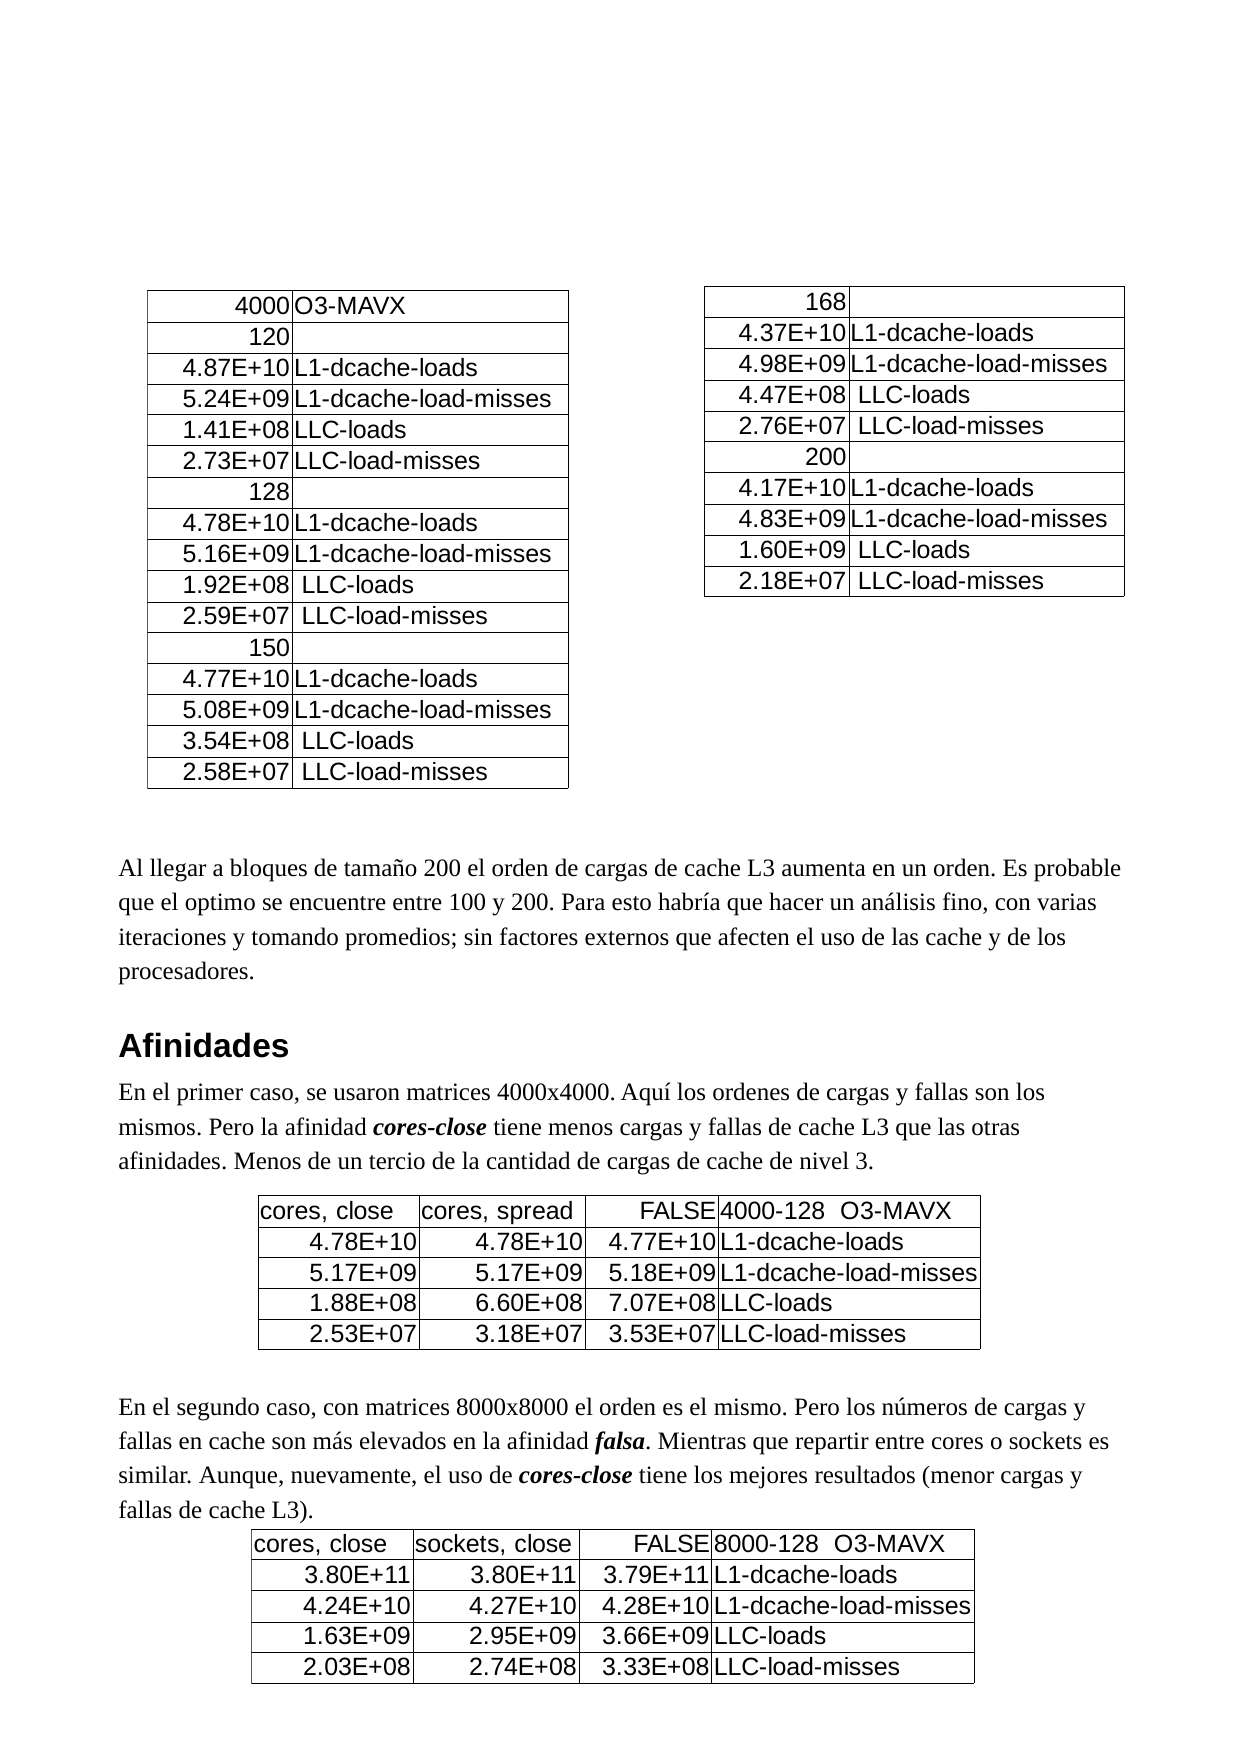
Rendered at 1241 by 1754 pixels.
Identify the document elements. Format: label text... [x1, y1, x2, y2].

text En el primer caso, se usaron matrices 4000x4000. Aquí los ordenes de cargas y fallas son los mismos. Pero la afinidad cores-close tiene menos cargas y fallas de cache L3 que las otras afinidades. Menos de un tercio de la cantidad de cargas de cache de nivel 3. [118, 1077, 1122, 1175]
text En el segundo caso, con matrices 8000x8000 el orden es el mismo. Pero los números de cargas y fallas en cache son más elevados en la afinidad falsa. Mientras que repartir entre cores o sockets es similar. Aunque, nuevamente, el uso de cores-close tiene los mejores resultados (menor cargas y fallas de cache L3). [118, 1392, 1122, 1524]
text Al llegar a bloques de tamaño 200 el orden de cargas de cache L3 aumenta en un orden. Es probable que el optimo se encuentre entre 100 y 200. Para esto habría que hacer un análisis fino, con varias iteraciones y tomando promedios; sin factores externos que afecten el uso de las cache y de los procesadores. [118, 853, 1122, 985]
subtitle Afinidades [118, 1026, 1122, 1065]
